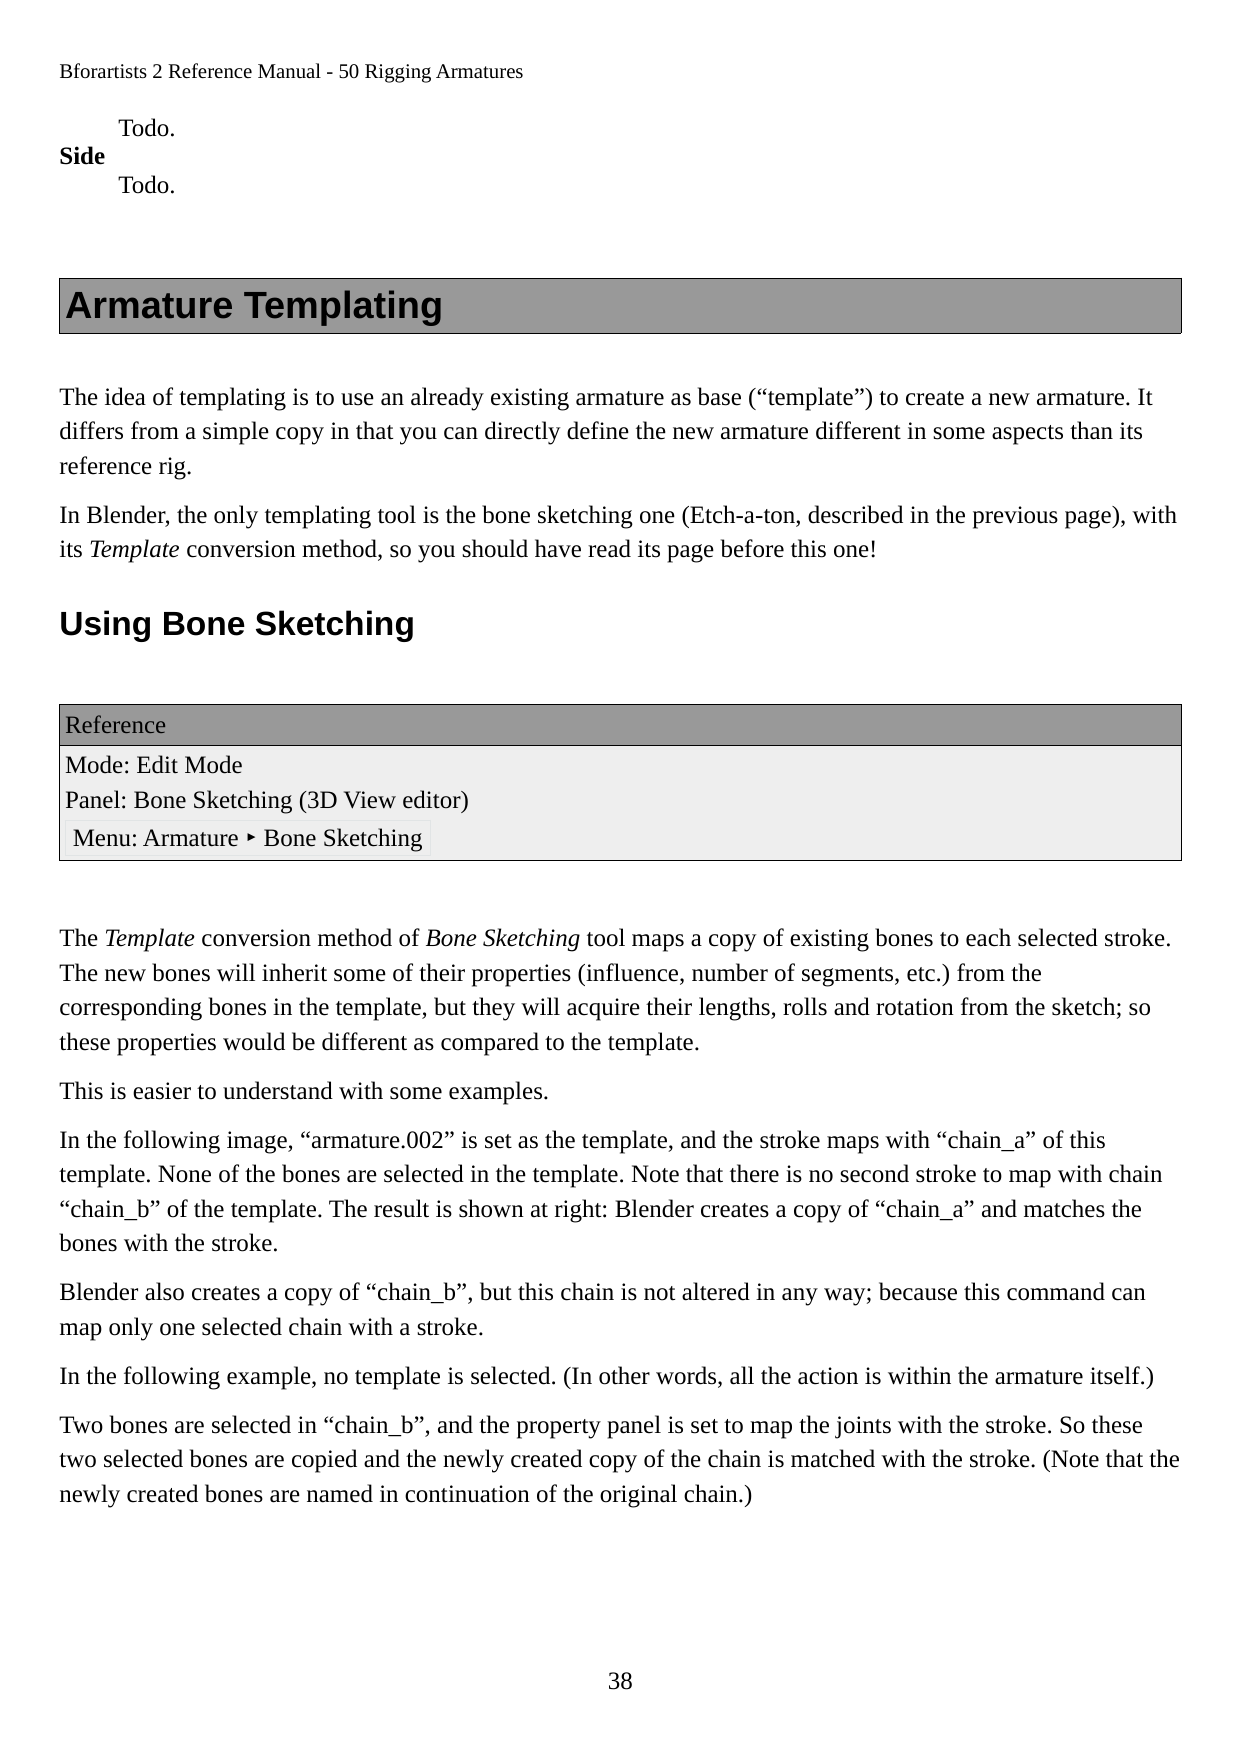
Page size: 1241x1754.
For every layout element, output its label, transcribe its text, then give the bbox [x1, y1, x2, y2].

text Two bones are selected in “chain_b”, and the property panel is set to map the joints with the stroke. So these two selected bones are copied and the newly created copy of the chain is matched with the stroke. (Note that the newly created bones are named in continuation of the original chain.) [59, 1410, 1181, 1508]
table_header Reference [60, 705, 1181, 745]
list Todo. [118, 170, 1181, 199]
text In the following image, “armature.002” is set as the template, and the stroke maps with “chain_a” of this template. None of the bones are selected in the template. Note that there is no second stroke to map with chain “chain_b” of the template. The result is shown at right: Blender creates a copy of “chain_a” and matches the bones with the stroke. [59, 1125, 1181, 1257]
text Blender also creates a copy of “chain_b”, but this chain is not altered in any way; because this command can map only one selected chain with a stroke. [59, 1277, 1181, 1341]
table_header Armature Templating [60, 279, 1181, 333]
text This is easier to understand with some examples. [59, 1076, 1181, 1104]
table_cell Mode: Edit Mode Panel: Bone Sketching (3D View editor) Menu: Armature ‣ Bone Sketching [60, 746, 1181, 860]
text The Template conversion method of Bone Sketching tool maps a copy of existing bones to each selected stroke. The new bones will inherit some of their properties (influence, number of segments, etc.) from the corresponding bones in the template, but they will acquire their lengths, rolls and rotation from the sketch; so these properties would be different as compared to the template. [59, 923, 1181, 1056]
text In Blender, the only templating tool is the bone sketching one (Etch-a-ton, described in the previous page), with its Template conversion method, so you should have read its page before this one! [59, 500, 1181, 563]
subtitle Using Bone Sketching [59, 604, 1181, 643]
text In the following example, no template is selected. (In other words, all the action is within the armature itself.) [59, 1361, 1181, 1390]
list Todo. [118, 113, 1181, 141]
subtitle Side [59, 141, 1181, 170]
text The idea of templating is to use an already existing armature as base (“template”) to create a new armature. It differs from a simple copy in that you can directly define the new armature different in some aspects than its reference rig. [59, 382, 1181, 479]
